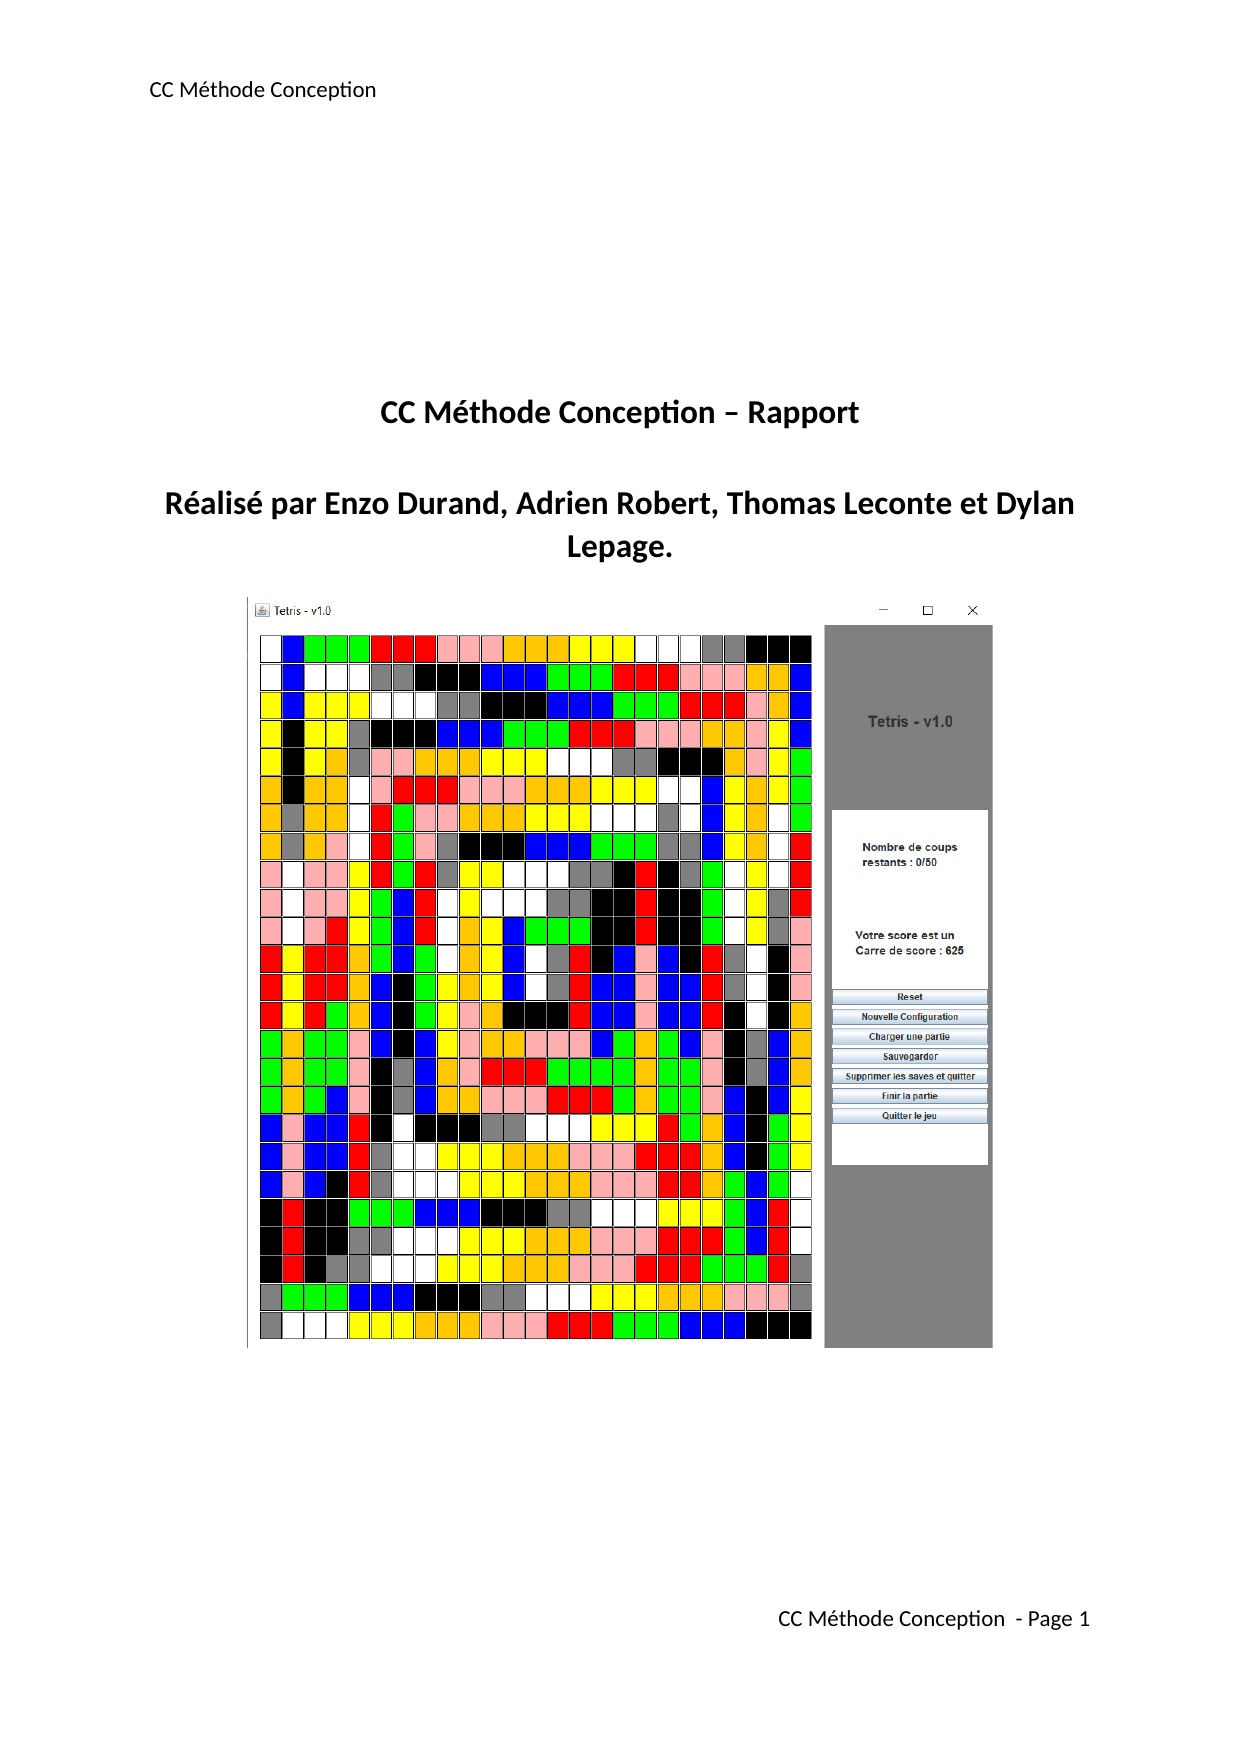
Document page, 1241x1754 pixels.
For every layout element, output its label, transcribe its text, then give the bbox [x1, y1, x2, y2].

text Réalisé par Enzo Durand, Adrien Robert, Thomas Leconte et Dylan Lepage. [150, 451, 1090, 1348]
text CC Méthode Conception – Rapport [150, 391, 1090, 432]
picture [247, 597, 993, 1348]
